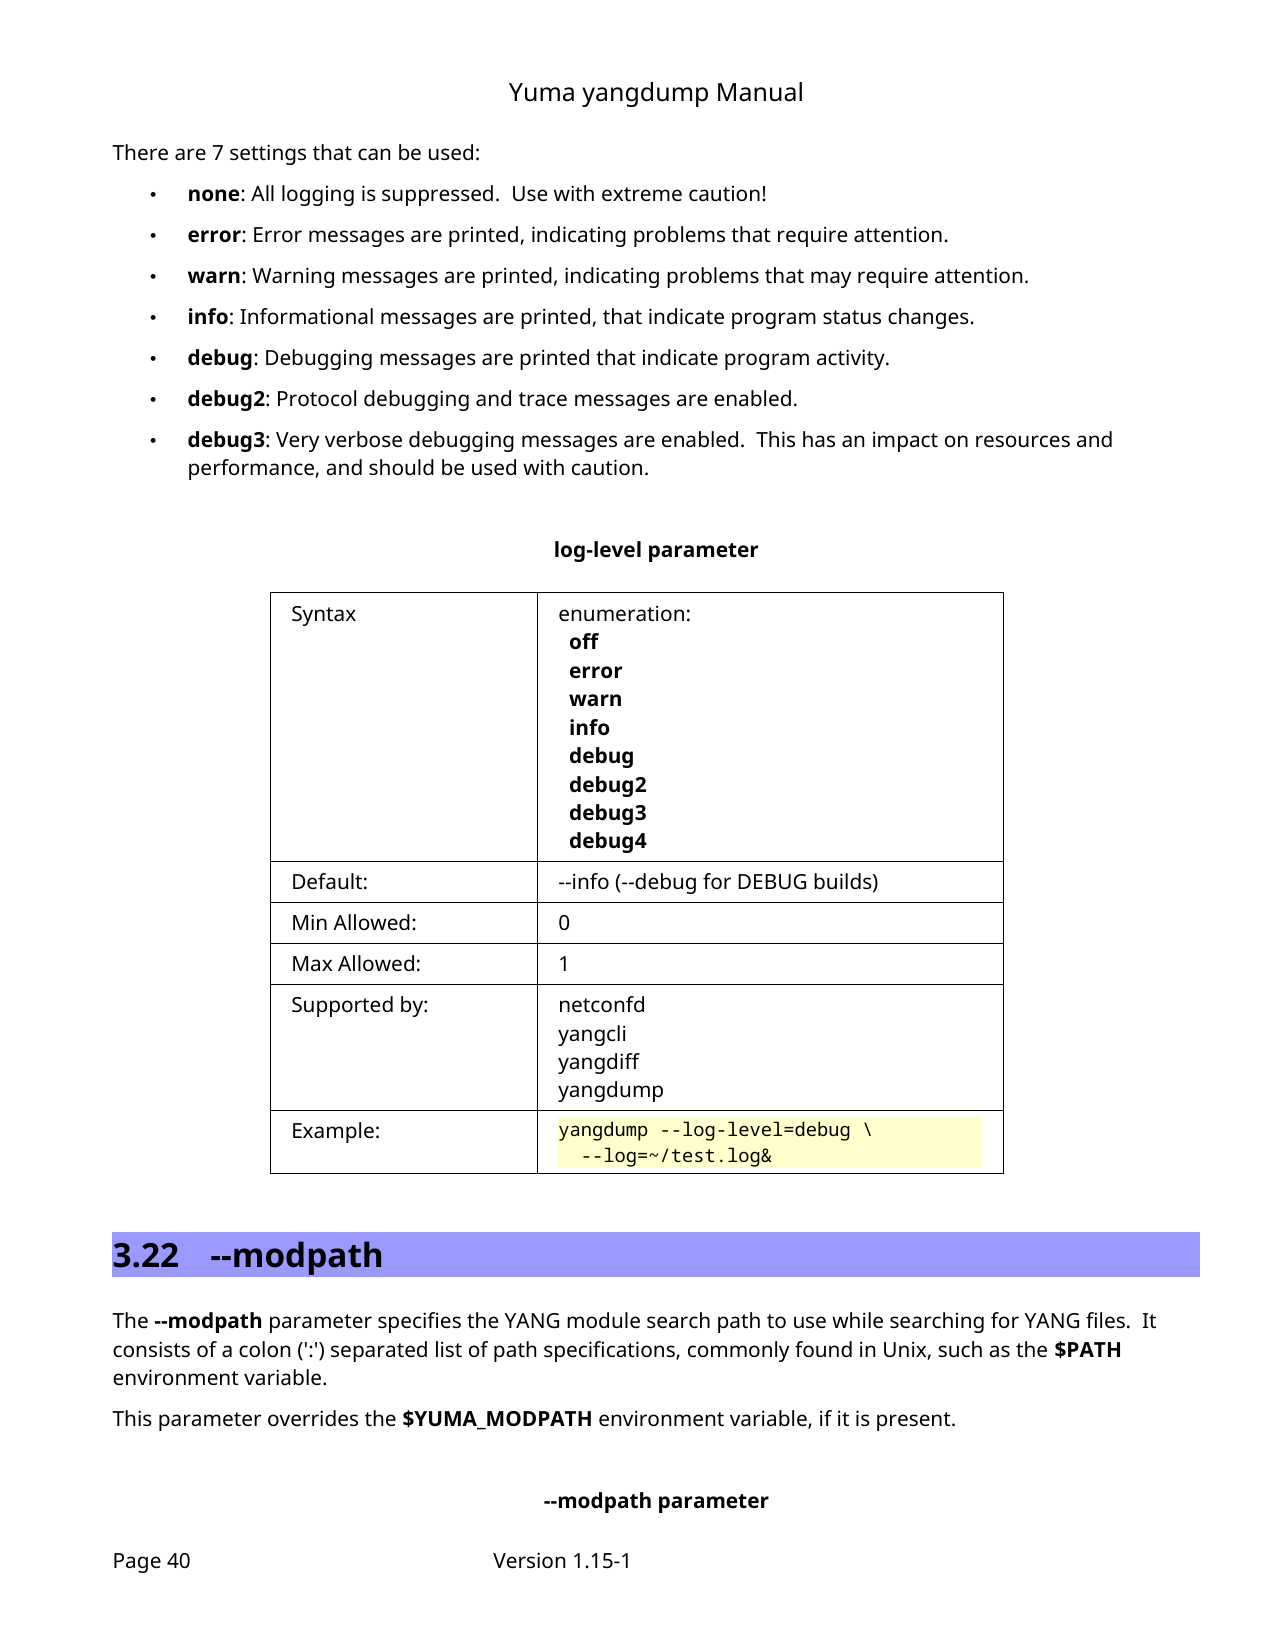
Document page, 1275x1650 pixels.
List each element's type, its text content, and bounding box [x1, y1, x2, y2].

table_cell Supported by: [271, 985, 537, 1110]
table_cell --info (--debug for DEBUG builds) [538, 862, 1003, 902]
subtitle --modpath parameter [127, 1486, 1185, 1515]
text The --modpath parameter specifies the YANG module search path to use while searching for YANG files. It consists of a colon (':') separated list of path specifications, commonly found in Unix, such as the $PATH environment variable. [112, 1307, 1200, 1392]
table_cell Default: [271, 862, 537, 902]
text There are 7 settings that can be used: [112, 138, 1200, 167]
table_cell 1 [538, 944, 1003, 983]
table_header Syntax [271, 593, 537, 861]
list debug2: Protocol debugging and trace messages are enabled. [150, 384, 1200, 413]
table_cell 0 [538, 903, 1003, 943]
table_cell yangdump --log-level=debug \ --log=~/test.log& [538, 1111, 1003, 1173]
table_cell Min Allowed: [271, 903, 537, 943]
list debug: Debugging messages are printed that indicate program activity. [150, 343, 1200, 372]
list debug3: Very verbose debugging messages are enabled. This has an impact on resources and performance, and should be used with caution. [150, 425, 1200, 482]
table_cell Example: [271, 1111, 537, 1173]
list warn: Warning messages are printed, indicating problems that may require attention. [150, 261, 1200, 290]
table_cell Max Allowed: [271, 944, 537, 983]
table_cell netconfd yangcli yangdiff yangdump [538, 985, 1003, 1110]
text This parameter overrides the $YUMA_MODPATH environment variable, if it is present. [112, 1404, 1200, 1433]
table_header enumeration: off error warn info debug debug2 debug3 debug4 [538, 593, 1003, 861]
subtitle log-level parameter [127, 535, 1185, 564]
list error: Error messages are printed, indicating problems that require attention. [150, 220, 1200, 249]
list none: All logging is suppressed. Use with extreme caution! [150, 179, 1200, 208]
list info: Informational messages are printed, that indicate program status changes. [150, 302, 1200, 331]
subtitle --modpath [112, 1232, 1200, 1277]
